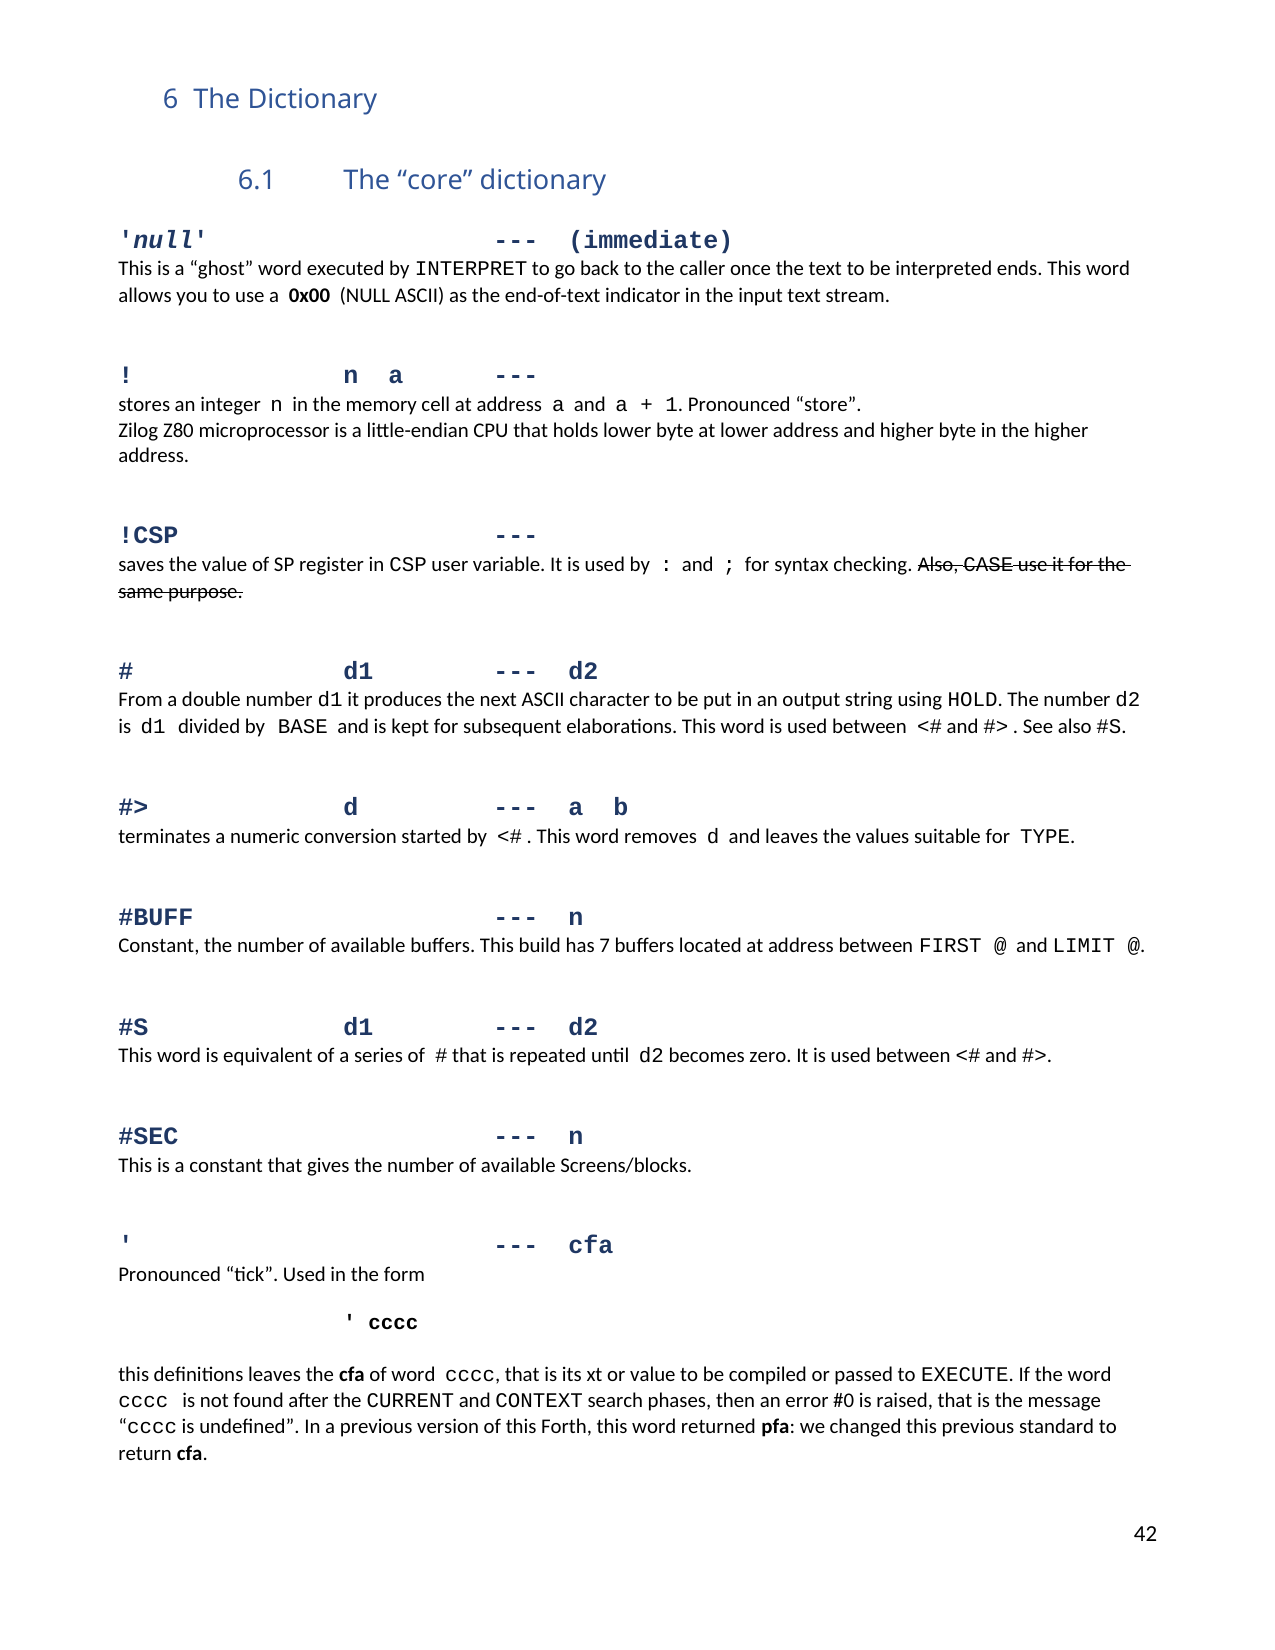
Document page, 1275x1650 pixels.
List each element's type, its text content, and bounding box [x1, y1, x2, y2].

subtitle ' --- cfa [118, 1233, 1157, 1261]
subtitle # d1 --- d2 [118, 658, 1157, 687]
text Pronounced “tick”. Used in the form [118, 1261, 1157, 1286]
subtitle ! n a --- [118, 362, 1157, 391]
text This is a “ghost” word executed by INTERPRET to go back to the caller once the text to be interpreted ends. This word allows you to use a 0x00 (NULL ASCII) as the end-of-text indicator in the input text stream. [118, 256, 1157, 307]
text ' cccc [118, 1312, 1157, 1335]
subtitle #> d --- a b [118, 794, 1157, 823]
subtitle 'null' --- (immediate) [118, 227, 1157, 256]
subtitle The “core” dictionary [231, 161, 1157, 198]
text Constant, the number of available buffers. This build has 7 buffers located at address between FIRST @ and LIMIT @. [118, 933, 1157, 959]
subtitle The Dictionary [156, 79, 1157, 116]
subtitle #BUFF --- n [118, 904, 1157, 933]
text terminates a numeric conversion started by <# . This word removes d and leaves the values suitable for TYPE. [118, 823, 1157, 849]
text This is a constant that gives the number of available Screens/blocks. [118, 1152, 1157, 1178]
text stores an integer n in the memory cell at address a and a + 1. Pronounced “store”. [118, 391, 1157, 417]
subtitle #S d1 --- d2 [118, 1014, 1157, 1042]
subtitle #SEC --- n [118, 1124, 1157, 1152]
text Zilog Z80 microprocessor is a little-endian CPU that holds lower byte at lower address and higher byte in the higher address. [118, 417, 1157, 468]
subtitle !CSP --- [118, 523, 1157, 551]
text From a double number d1 it produces the next ASCII character to be put in an output string using HOLD. The number d2 is d1 divided by BASE and is kept for subsequent elaborations. This word is used between <# and #> . See also #S. [118, 687, 1157, 739]
text saves the value of SP register in CSP user variable. It is used by : and ; for syntax checking. Also, CASE use it for the same purpose. [118, 551, 1157, 603]
text this definitions leaves the cfa of word cccc, that is its xt or value to be compiled or passed to EXECUTE. If the word cccc is not found after the CURRENT and CONTEXT search phases, then an error #0 is raised, that is the message “cccc is undefined”. In a previous version of this Forth, this word returned pfa: we changed this previous standard to return cfa. [118, 1361, 1157, 1466]
text This word is equivalent of a series of # that is repeated until d2 becomes zero. It is used between <# and #>. [118, 1042, 1157, 1069]
